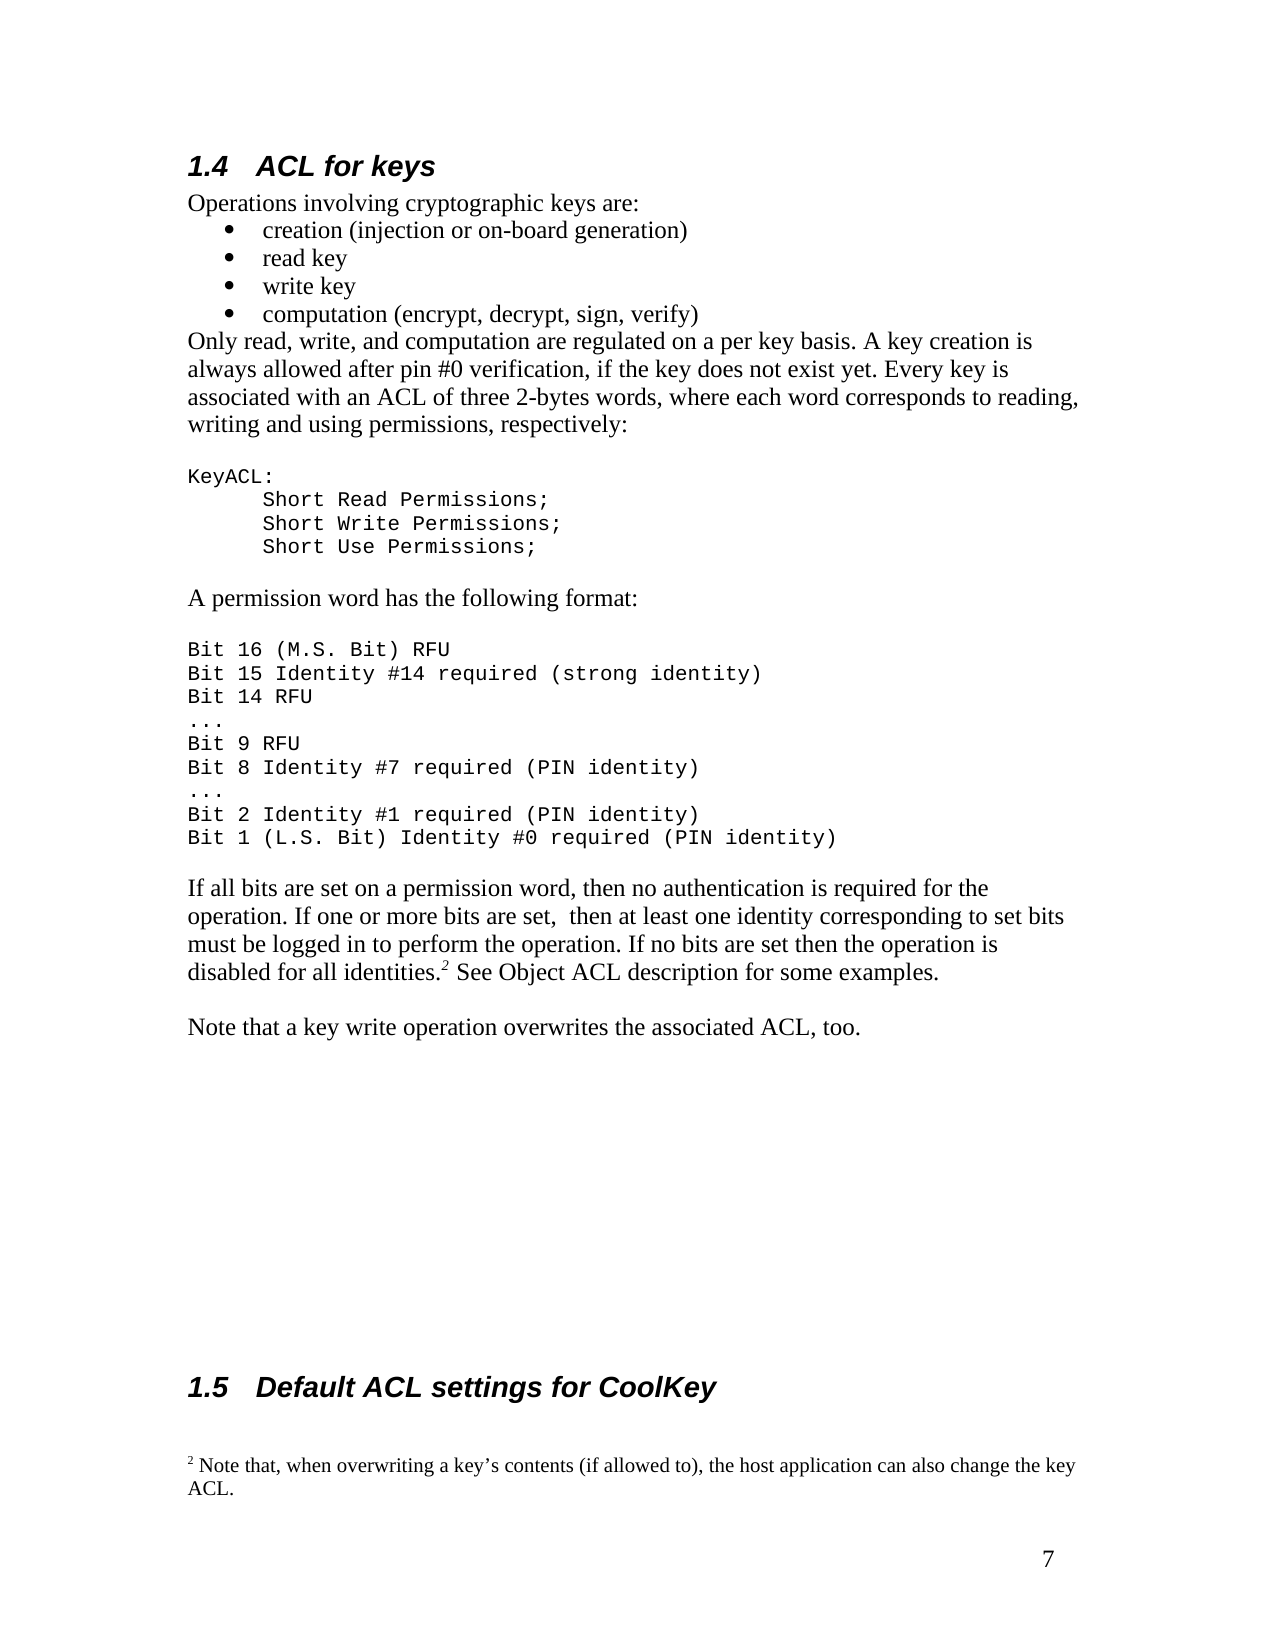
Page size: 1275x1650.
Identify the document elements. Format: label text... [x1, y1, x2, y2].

subtitle Default ACL settings for CoolKey [187, 1371, 1087, 1403]
text KeyACL: [187, 466, 1087, 489]
subtitle ACL for keys [187, 150, 1087, 183]
text Bit 16 (M.S. Bit) RFU [187, 639, 1087, 663]
text ... [187, 710, 1087, 733]
text ... [187, 780, 1087, 804]
text Short Use Permissions; [262, 537, 1087, 560]
list computation (encrypt, decrypt, sign, verify) [225, 300, 1087, 327]
text Bit 2 Identity #1 required (PIN identity) [187, 804, 1087, 827]
text Short Write Permissions; [262, 513, 1087, 537]
list read key [225, 244, 1087, 272]
text Note that, when overwriting a key’s contents (if allowed to), the host application can also change the key ACL. [187, 1454, 1087, 1500]
text Bit 1 (L.S. Bit) Identity #0 required (PIN identity) [187, 827, 1087, 851]
text If all bits are set on a permission word, then no authentication is required for the operation. If one or more bits are set, then at least one identity corresponding to set bits must be logged in to perform the operation. If no bits are set then the operation is disabled for all identities. See Object ACL description for some examples. [187, 874, 1087, 985]
text Operations involving cryptographic keys are: [187, 189, 1087, 217]
text Only read, write, and computation are regulated on a per key basis. A key creation is always allowed after pin #0 verification, if the key does not exist yet. Every key is associated with an ACL of three 2-bytes words, where each word corresponds to reading, writing and using permissions, respectively: [187, 327, 1087, 438]
text Short Read Permissions; [262, 489, 1087, 513]
text Note that a key write operation overwrites the associated ACL, too. [187, 1013, 1087, 1041]
text A permission word has the following format: [187, 584, 1087, 611]
list write key [225, 272, 1087, 300]
list creation (injection or on-board generation) [225, 217, 1087, 244]
text Bit 8 Identity #7 required (PIN identity) [187, 757, 1087, 780]
text Bit 15 Identity #14 required (strong identity) [187, 663, 1087, 686]
text Bit 9 RFU [187, 733, 1087, 757]
text Bit 14 RFU [187, 686, 1087, 710]
